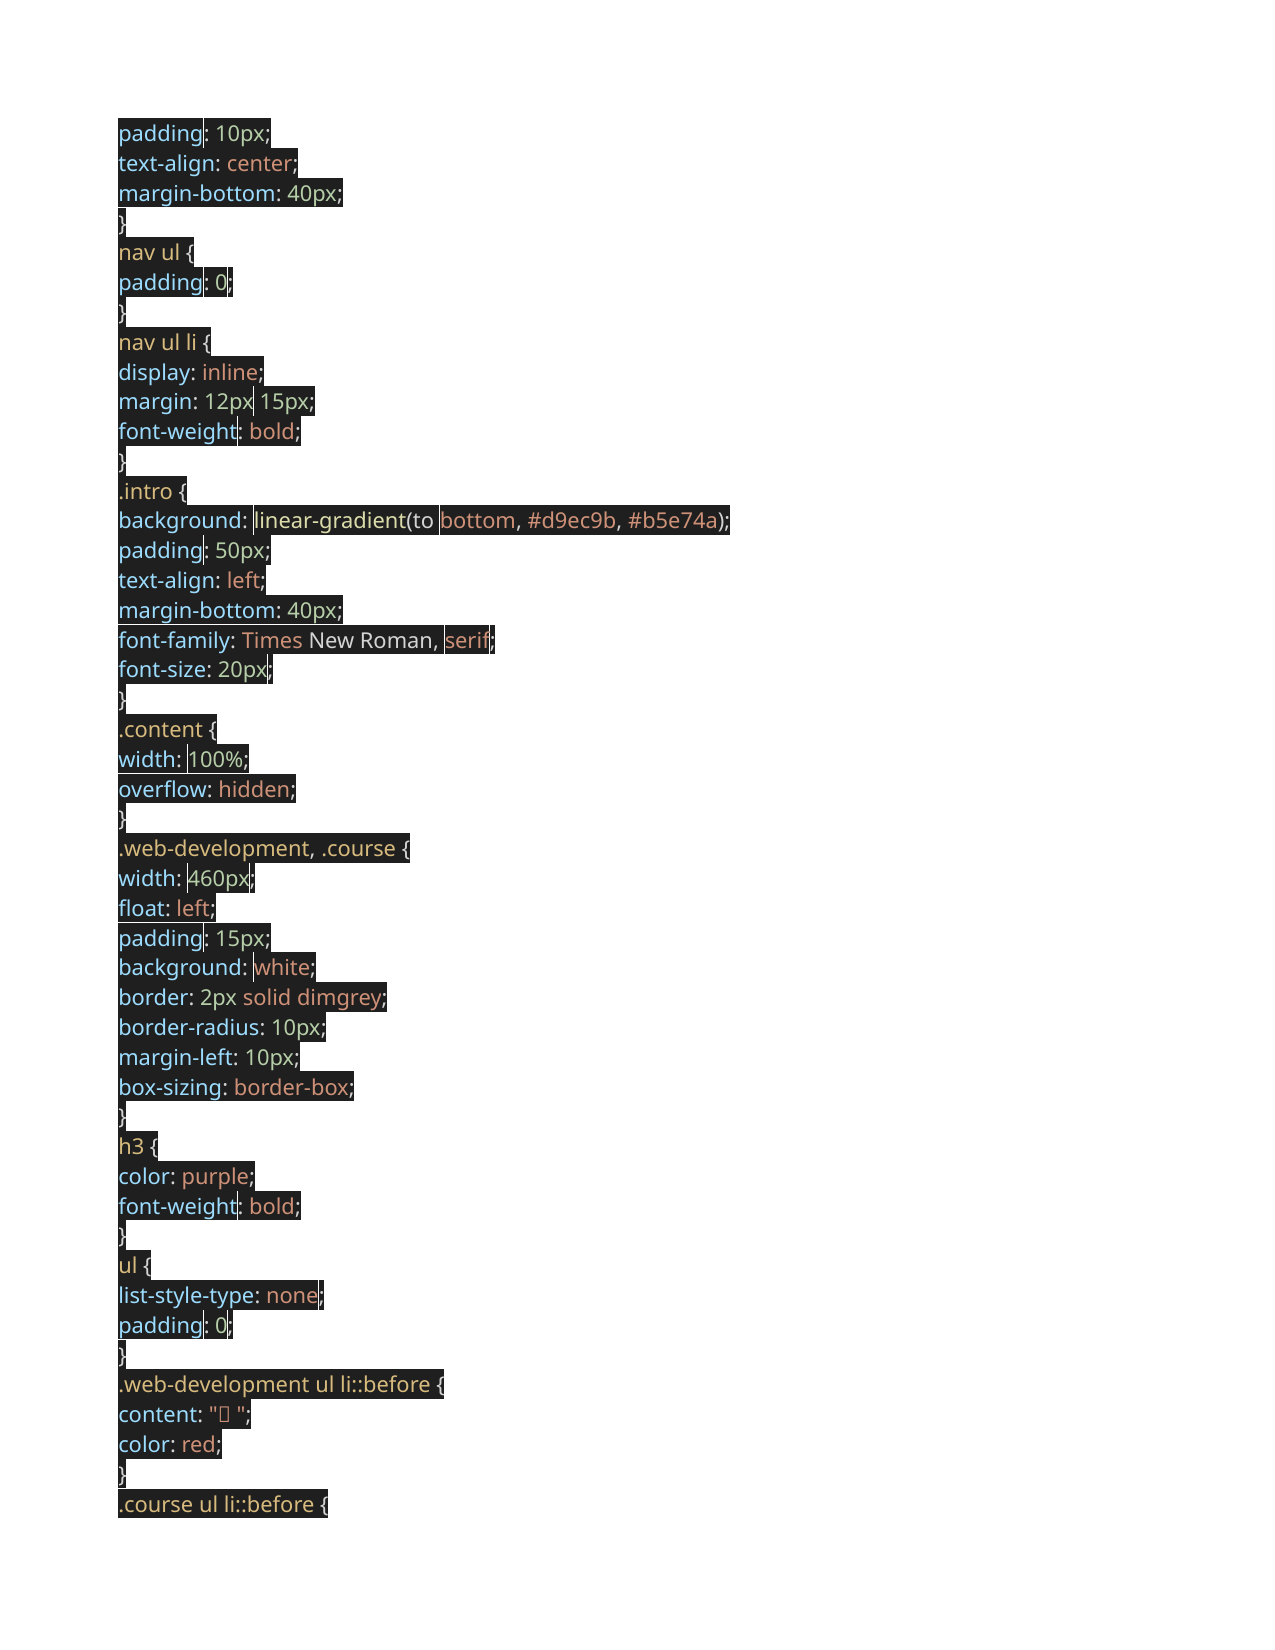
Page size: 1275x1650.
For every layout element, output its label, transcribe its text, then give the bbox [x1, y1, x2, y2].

text color: red; [118, 1429, 1157, 1459]
text } [118, 446, 1157, 476]
text background: linear-gradient(to bottom, #d9ec9b, #b5e74a); [118, 505, 1157, 535]
text float: left; [118, 893, 1157, 922]
text ul { [118, 1250, 1157, 1280]
text } [118, 207, 1157, 237]
text padding: 15px; [118, 922, 1157, 952]
text margin: 12px 15px; [118, 386, 1157, 416]
text display: inline; [118, 356, 1157, 386]
text .intro { [118, 476, 1157, 505]
text nav ul { [118, 237, 1157, 267]
text } [118, 1459, 1157, 1488]
text margin-left: 10px; [118, 1042, 1157, 1071]
text list-style-type: none; [118, 1280, 1157, 1310]
text overflow: hidden; [118, 773, 1157, 803]
text border: 2px solid dimgrey; [118, 982, 1157, 1012]
text font-weight: bold; [118, 1191, 1157, 1220]
text h3 { [118, 1131, 1157, 1161]
text padding: 0; [118, 1310, 1157, 1339]
text } [118, 1220, 1157, 1250]
text margin-bottom: 40px; [118, 595, 1157, 624]
text padding: 0; [118, 267, 1157, 297]
text text-align: center; [118, 148, 1157, 178]
text margin-bottom: 40px; [118, 178, 1157, 207]
text width: 100%; [118, 744, 1157, 773]
text } [118, 803, 1157, 833]
text content: "❌ "; [118, 1399, 1157, 1429]
text color: purple; [118, 1161, 1157, 1191]
text } [118, 1101, 1157, 1131]
text font-family: Times New Roman, serif; [118, 624, 1157, 654]
text } [118, 297, 1157, 327]
text nav ul li { [118, 327, 1157, 356]
text } [118, 684, 1157, 714]
text .content { [118, 714, 1157, 744]
text .web-development, .course { [118, 833, 1157, 863]
text font-size: 20px; [118, 654, 1157, 684]
text .course ul li::before { [118, 1488, 1157, 1518]
text width: 460px; [118, 863, 1157, 893]
text box-sizing: border-box; [118, 1071, 1157, 1101]
text background: white; [118, 952, 1157, 982]
text padding: 10px; [118, 118, 1157, 148]
text padding: 50px; [118, 535, 1157, 565]
text border-radius: 10px; [118, 1012, 1157, 1042]
text font-weight: bold; [118, 416, 1157, 446]
text .web-development ul li::before { [118, 1369, 1157, 1399]
text text-align: left; [118, 565, 1157, 595]
text } [118, 1339, 1157, 1369]
